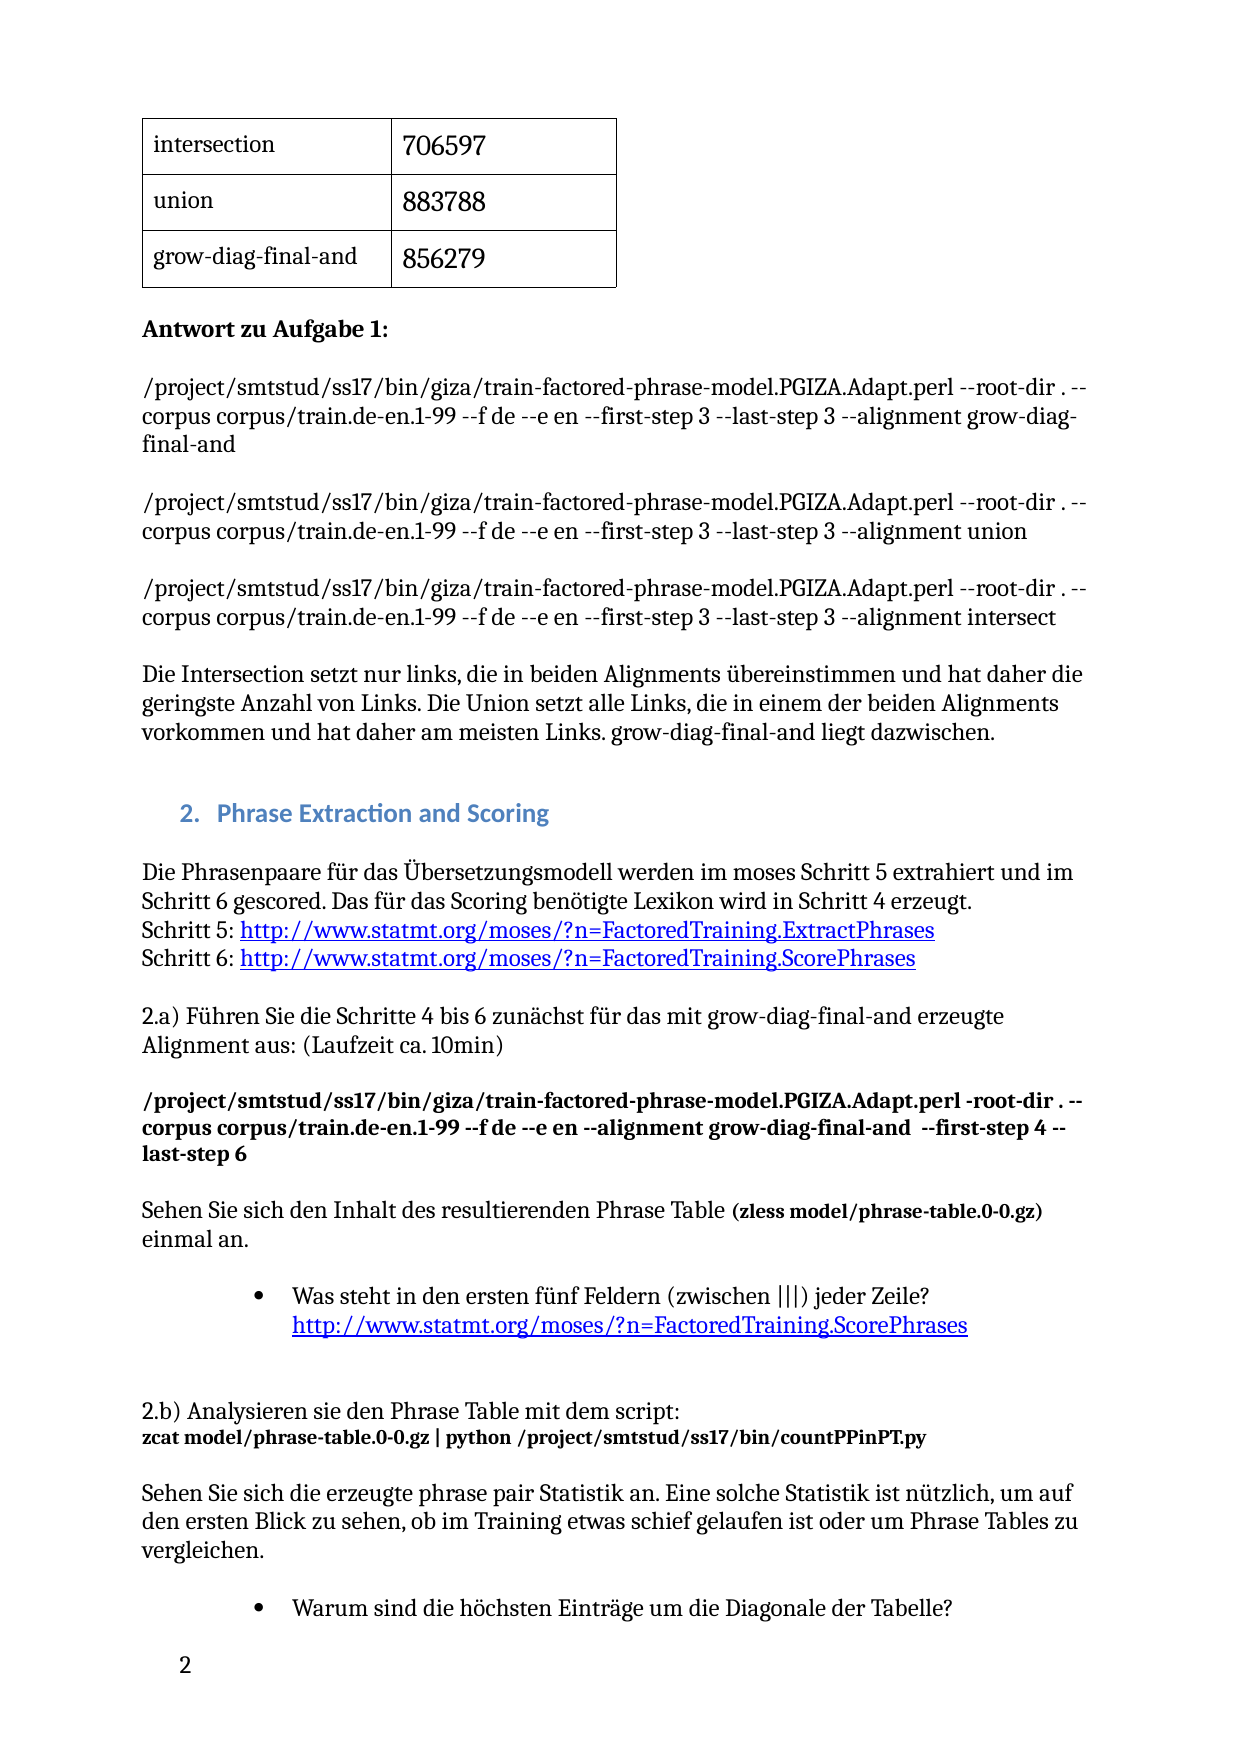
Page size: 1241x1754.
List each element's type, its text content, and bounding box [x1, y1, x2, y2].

text Schritt 6: http://www.statmt.org/moses/?n=FactoredTraining.ScorePhrases [142, 944, 1110, 973]
text Die Phrasenpaare für das Übersetzungsmodell werden im moses Schritt 5 extrahiert und im Schritt 6 gescored. Das für das Scoring benötigte Lexikon wird in Schritt 4 erzeugt. [142, 858, 1110, 916]
text zcat model/phrase-table.0-0.gz | python /project/smtstud/ss17/bin/countPPinPT.py [142, 1426, 1110, 1450]
text Schritt 5: http://www.statmt.org/moses/?n=FactoredTraining.ExtractPhrases [142, 916, 1110, 944]
list Warum sind die höchsten Einträge um die Diagonale der Tabelle? [254, 1593, 1110, 1622]
text /project/smtstud/ss17/bin/giza/train-factored-phrase-model.PGIZA.Adapt.perl --root-dir . --corpus corpus/train.de-en.1-99 --f de --e en --first-step 3 --last-step 3 --alignment intersect [142, 574, 1110, 632]
text Sehen Sie sich die erzeugte phrase pair Statistik an. Eine solche Statistik ist nützlich, um auf den ersten Blick zu sehen, ob im Training etwas schief gelaufen ist oder um Phrase Tables zu vergleichen. [142, 1478, 1110, 1565]
text /project/smtstud/ss17/bin/giza/train-factored-phrase-model.PGIZA.Adapt.perl -root-dir . --corpus corpus/train.de-en.1-99 --f de --e en --alignment grow-diag-final-and --first-step 4 --last-step 6 [142, 1088, 1110, 1167]
table_cell intersection [143, 119, 391, 174]
table_cell grow-diag-final-and [143, 231, 391, 287]
list Was steht in den ersten fünf Feldern (zwischen |||) jeder Zeile? http://www.statmt.org/moses/?n=FactoredTraining.ScorePhrases [254, 1282, 1110, 1339]
table_cell 883788 [392, 175, 616, 230]
text Antwort zu Aufgabe 1: [142, 315, 1110, 344]
table_cell 856279 [392, 231, 616, 287]
text 2.b) Analysieren sie den Phrase Table mit dem script: [142, 1397, 1110, 1426]
text Die Intersection setzt nur links, die in beiden Alignments übereinstimmen und hat daher die geringste Anzahl von Links. Die Union setzt alle Links, die in einem der beiden Alignments vorkommen und hat daher am meisten Links. grow-diag-final-and liegt dazwischen. [142, 660, 1110, 747]
text 2.a) Führen Sie die Schritte 4 bis 6 zunächst für das mit grow-diag-final-and erzeugte Alignment aus: (Laufzeit ca. 10min) [142, 1002, 1110, 1059]
subtitle Phrase Extraction and Scoring [179, 796, 1110, 829]
text /project/smtstud/ss17/bin/giza/train-factored-phrase-model.PGIZA.Adapt.perl --root-dir . --corpus corpus/train.de-en.1-99 --f de --e en --first-step 3 --last-step 3 --alignment grow-diag-final-and [142, 373, 1110, 459]
table_cell 706597 [392, 119, 616, 174]
table_cell union [143, 175, 391, 230]
text /project/smtstud/ss17/bin/giza/train-factored-phrase-model.PGIZA.Adapt.perl --root-dir . --corpus corpus/train.de-en.1-99 --f de --e en --first-step 3 --last-step 3 --alignment union [142, 488, 1110, 545]
text Sehen Sie sich den Inhalt des resultierenden Phrase Table (zless model/phrase-table.0-0.gz) einmal an. [142, 1196, 1110, 1253]
